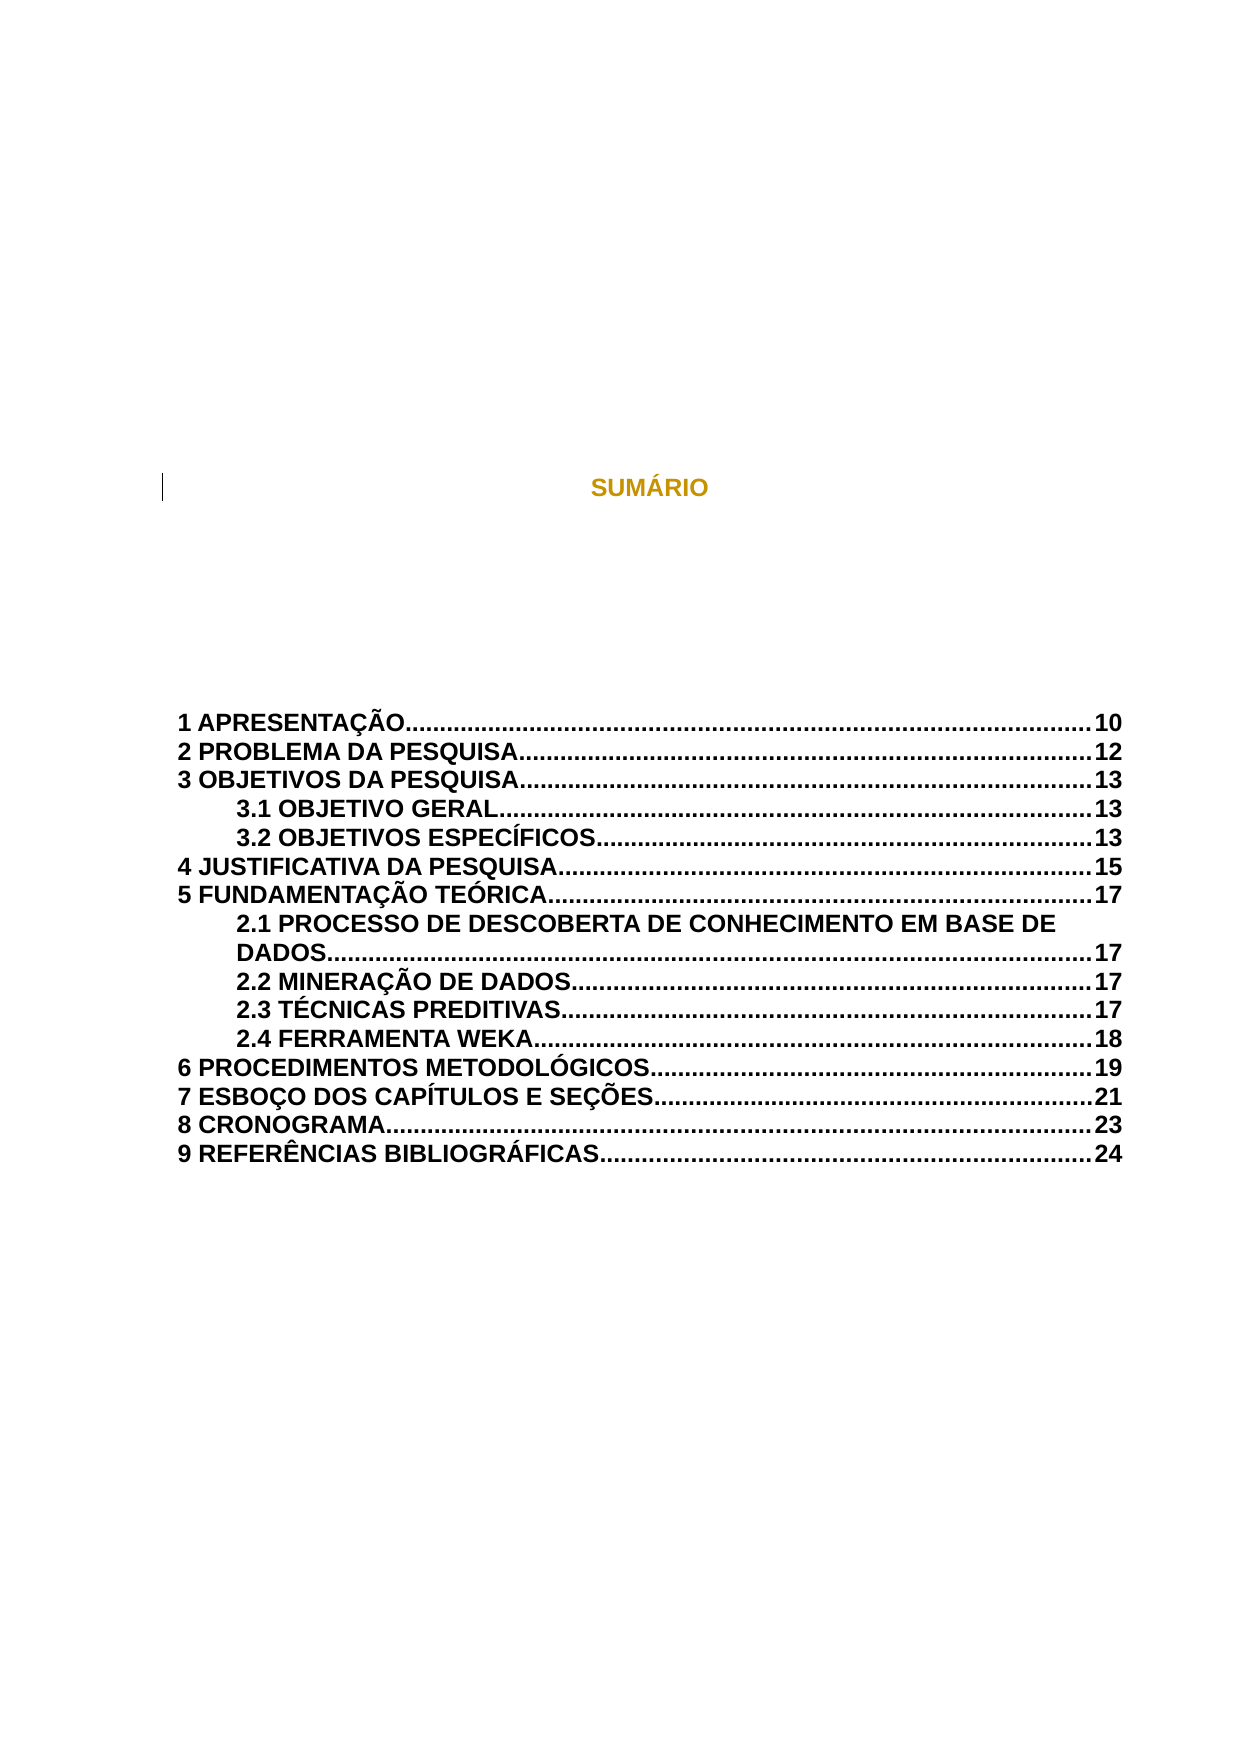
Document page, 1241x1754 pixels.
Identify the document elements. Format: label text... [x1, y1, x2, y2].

text 3 OBJETIVOS DA PESQUISA 13 [177, 765, 1122, 794]
text 3.2 objetivos específicos 13 [236, 823, 1122, 852]
text 9 Referências bibliográficas 24 [177, 1139, 1122, 1168]
text 4 JUSTIFICATIVA DA PESQUISA 15 [177, 852, 1122, 880]
text 8 CRONOGRAMA 23 [177, 1110, 1122, 1139]
text 1 APRESENTAÇÃO 10 [177, 708, 1122, 737]
text 2.1 PROCESSO DE DESCOBERTA DE CONHECIMENTO EM BASE DE DADOS 17 [236, 909, 1122, 967]
text Sumário [177, 472, 1122, 501]
text 2 PROBLEMA DA PESQUISA 12 [177, 737, 1122, 765]
text 5 FUNDAMENTAÇÃO TEÓRICA 17 [177, 880, 1122, 909]
text 2.2 MINERAÇÃO DE DADOS 17 [236, 967, 1122, 995]
text 6 PROCEDIMENTOS METODOLÓGICOS 19 [177, 1053, 1122, 1082]
text 2.4 FERRAMENTA WEKA 18 [236, 1024, 1122, 1053]
text 3.1 Objetivo geral 13 [236, 794, 1122, 823]
text 2.3 TÉCNICAS PREDITIVAS 17 [236, 995, 1122, 1024]
text 7 ESBOÇO DOS CAPÍTULOS E SEÇÕES 21 [177, 1082, 1122, 1110]
